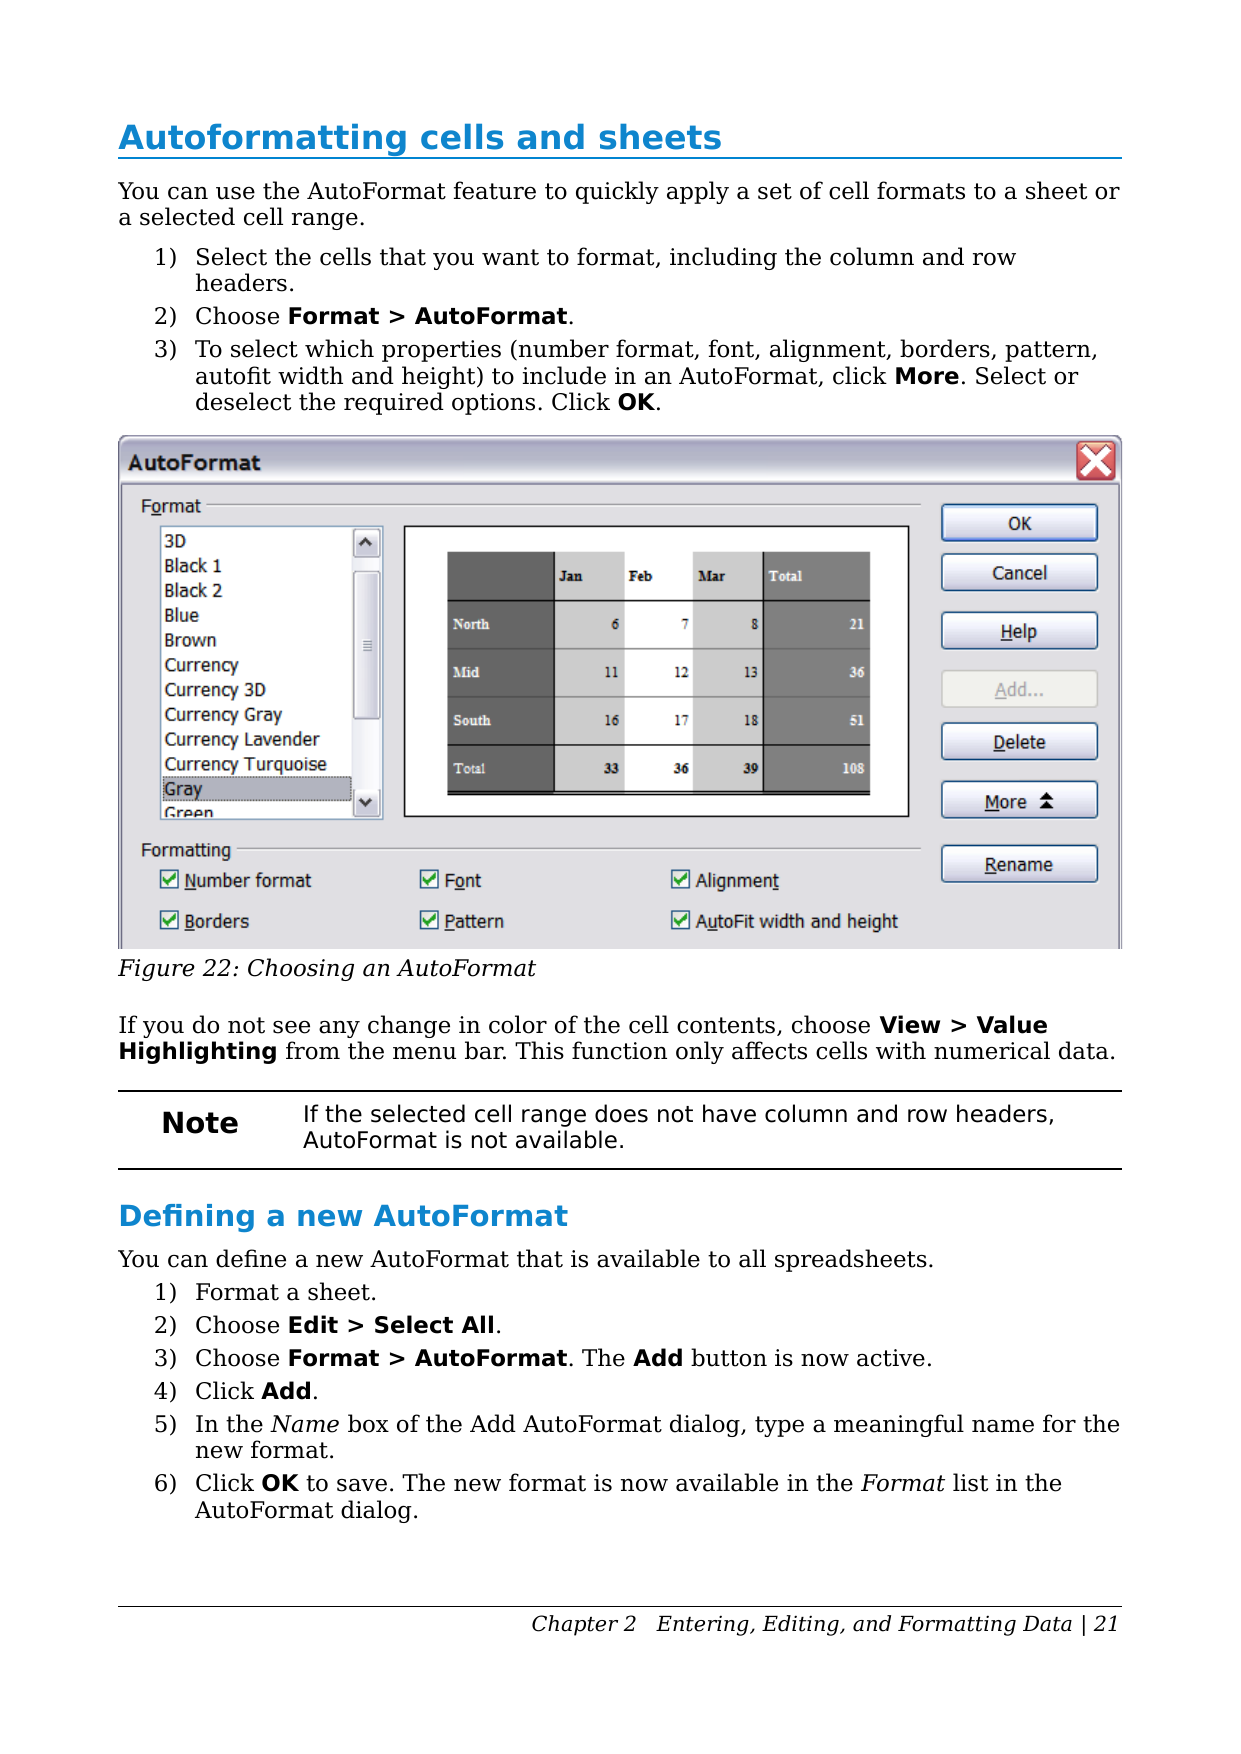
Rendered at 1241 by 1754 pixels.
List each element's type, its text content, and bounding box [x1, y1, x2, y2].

subtitle Defining a new AutoFormat [118, 1199, 1122, 1233]
text You can use the AutoFormat feature to quickly apply a set of cell formats to a sheet or a selected cell range. [118, 178, 1122, 231]
list Choose Format > AutoFormat. [177, 303, 1122, 330]
list In the Name box of the Add AutoFormat dialog, type a meaningful name for the new format. [177, 1411, 1122, 1464]
table_header Note [118, 1092, 281, 1167]
text If you do not see any change in color of the cell contents, choose View > Value Highlighting from the menu bar. This function only affects cells with numerical data. [118, 1012, 1122, 1065]
list Format a sheet. [177, 1279, 1122, 1306]
list Choose Format > AutoFormat. The Add button is now active. [177, 1345, 1122, 1372]
list To select which properties (number format, font, alignment, borders, pattern, autofit width and height) to include in an AutoFormat, click More. Select or deselect the required options. Click OK. [177, 336, 1122, 416]
subtitle Autoformatting cells and sheets [118, 118, 1122, 157]
list Click Add. [177, 1378, 1122, 1404]
list Click OK to save. The new format is now available in the Format list in the AutoFormat dialog. [177, 1470, 1122, 1524]
list You can define a new AutoFormat that is available to all spreadsheets. [118, 1246, 1122, 1273]
list Select the cells that you want to format, including the column and row headers. [177, 244, 1122, 297]
table_header If the selected cell range does not have column and row headers, AutoFormat is not available. [281, 1092, 1122, 1167]
text Figure 22: Choosing an AutoFormat [118, 955, 1122, 981]
picture [118, 435, 1123, 949]
list Choose Edit > Select All. [177, 1312, 1122, 1339]
